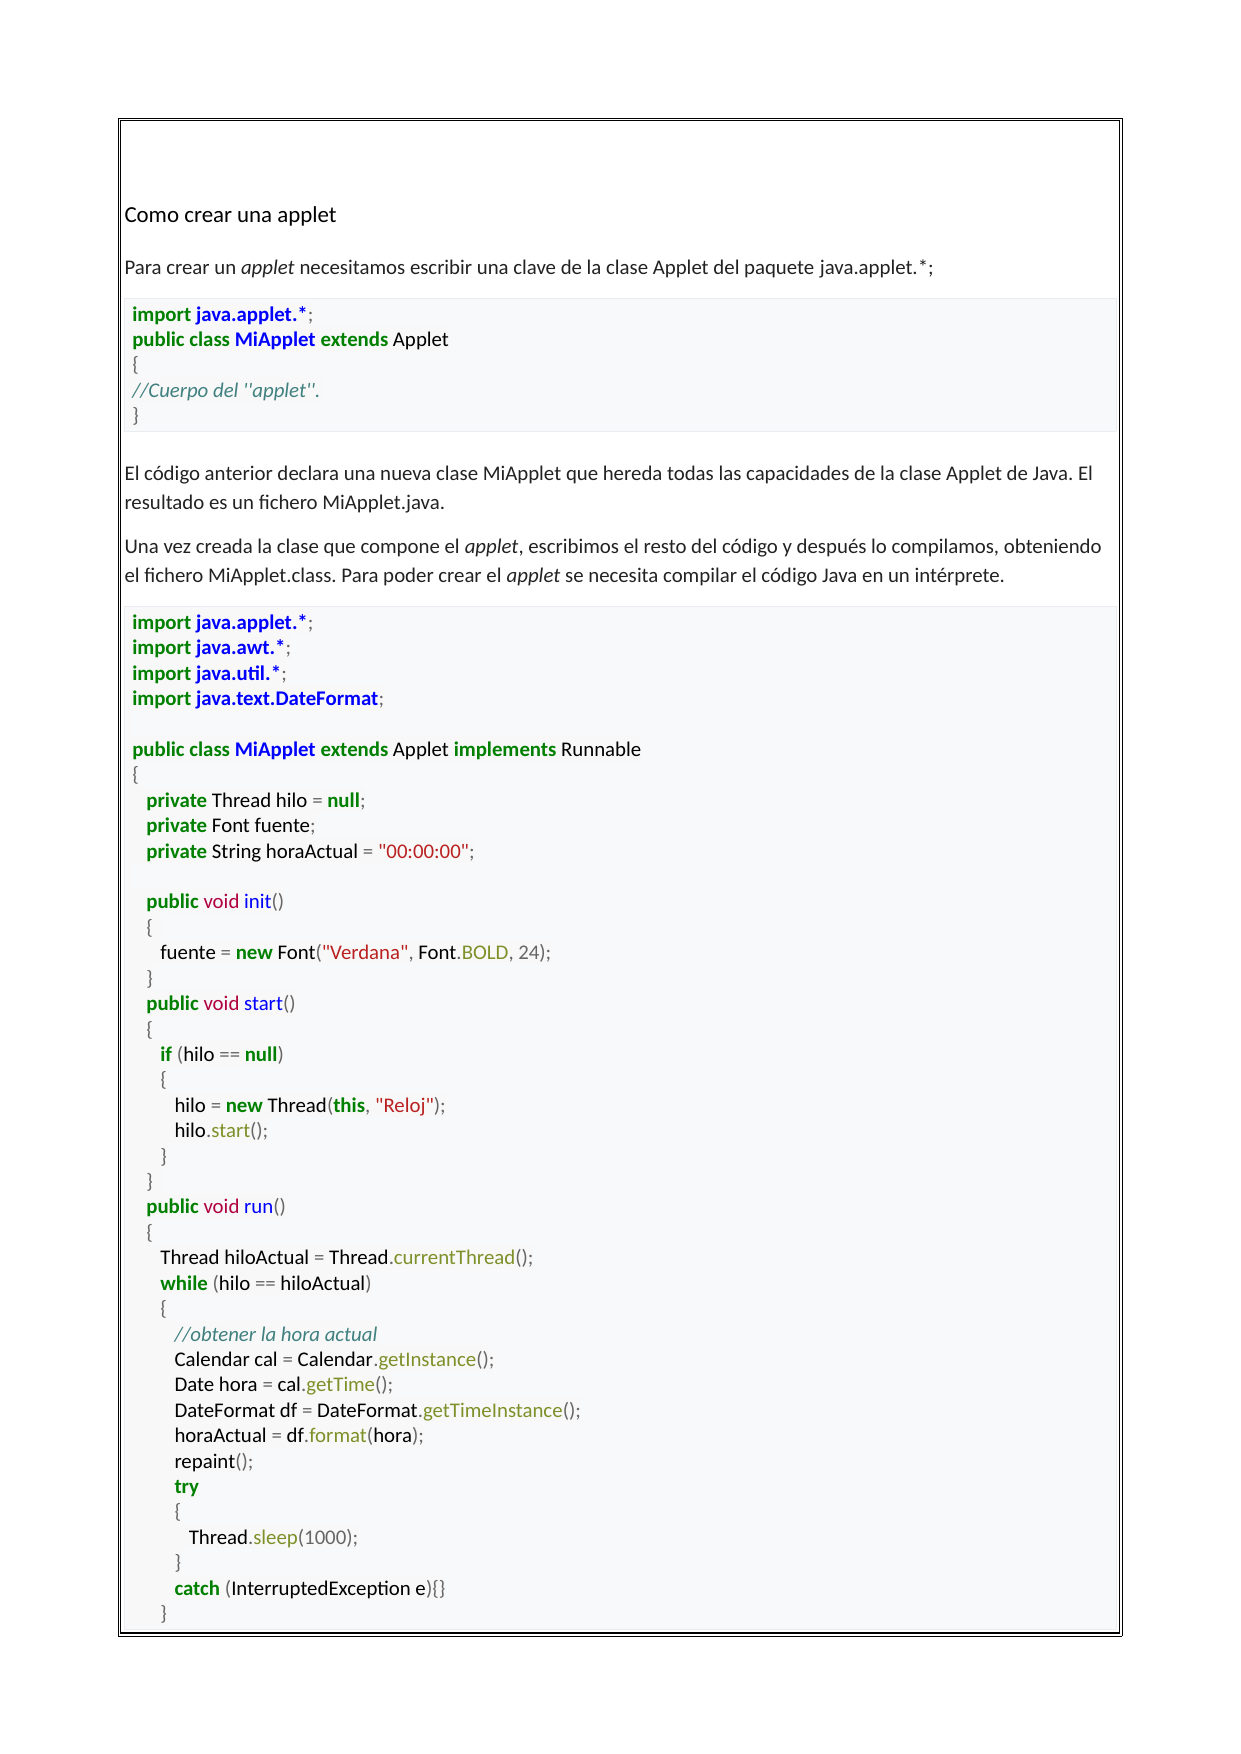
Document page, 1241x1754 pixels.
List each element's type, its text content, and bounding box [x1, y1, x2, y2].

text public class MiApplet extends Applet implements Runnable [125, 733, 1116, 759]
text if (hilo == null) [125, 1038, 1116, 1064]
text Para crear un applet necesitamos escribir una clave de la clase Applet del paquete java.applet.*; [124, 254, 1116, 279]
text private Font fuente; [125, 809, 1116, 835]
text { [125, 1496, 1116, 1521]
text Date hora = cal.getTime(); [125, 1369, 1116, 1394]
text import java.applet.*; [125, 607, 1116, 632]
text } [125, 1140, 1116, 1165]
text { [125, 348, 1116, 374]
text DateFormat df = DateFormat.getTimeInstance(); [125, 1394, 1116, 1419]
text private String horaActual = "00:00:00"; [125, 835, 1116, 860]
text { [125, 1292, 1116, 1318]
text //obtener la hora actual [125, 1318, 1116, 1343]
text { [125, 1216, 1116, 1242]
text } [125, 1547, 1116, 1572]
text private Thread hilo = null; [125, 784, 1116, 809]
text Calendar cal = Calendar.getInstance(); [125, 1343, 1116, 1369]
text //Cuerpo del ''applet''. [125, 374, 1116, 399]
text { [125, 911, 1116, 937]
text } [125, 1597, 1116, 1629]
text El código anterior declara una nueva clase MiApplet que hereda todas las capacidades de la clase Applet de Java. El resultado es un fichero MiApplet.java. [124, 460, 1116, 515]
text public void init() [125, 886, 1116, 911]
text Thread.sleep(1000); [125, 1521, 1116, 1547]
text while (hilo == hiloActual) [125, 1267, 1116, 1292]
text hilo.start(); [125, 1114, 1116, 1140]
text repaint(); [125, 1445, 1116, 1470]
text { [125, 759, 1116, 784]
text } [125, 1165, 1116, 1191]
text public void run() [125, 1191, 1116, 1216]
text catch (InterruptedException e){} [125, 1572, 1116, 1597]
text { [125, 1013, 1116, 1038]
text public void start() [125, 987, 1116, 1013]
text hilo = new Thread(this, "Reloj"); [125, 1089, 1116, 1114]
text Como crear una applet [124, 201, 1116, 228]
text { [125, 1064, 1116, 1089]
text fuente = new Font("Verdana", Font.BOLD, 24); [125, 937, 1116, 962]
text public class MiApplet extends Applet [125, 323, 1116, 348]
text try [125, 1470, 1116, 1496]
text Una vez creada la clase que compone el applet, escribimos el resto del código y después lo compilamos, obteniendo el fichero MiApplet.class. Para poder crear el applet se necesita compilar el código Java en un intérprete. [124, 533, 1116, 588]
text import java.awt.*; [125, 632, 1116, 657]
text import java.applet.*; [125, 299, 1116, 323]
text } [125, 962, 1116, 987]
text import java.text.DateFormat; [125, 682, 1116, 708]
text Thread hiloActual = Thread.currentThread(); [125, 1242, 1116, 1267]
text import java.util.*; [125, 657, 1116, 682]
text } [125, 399, 1116, 431]
text horaActual = df.format(hora); [125, 1419, 1116, 1445]
